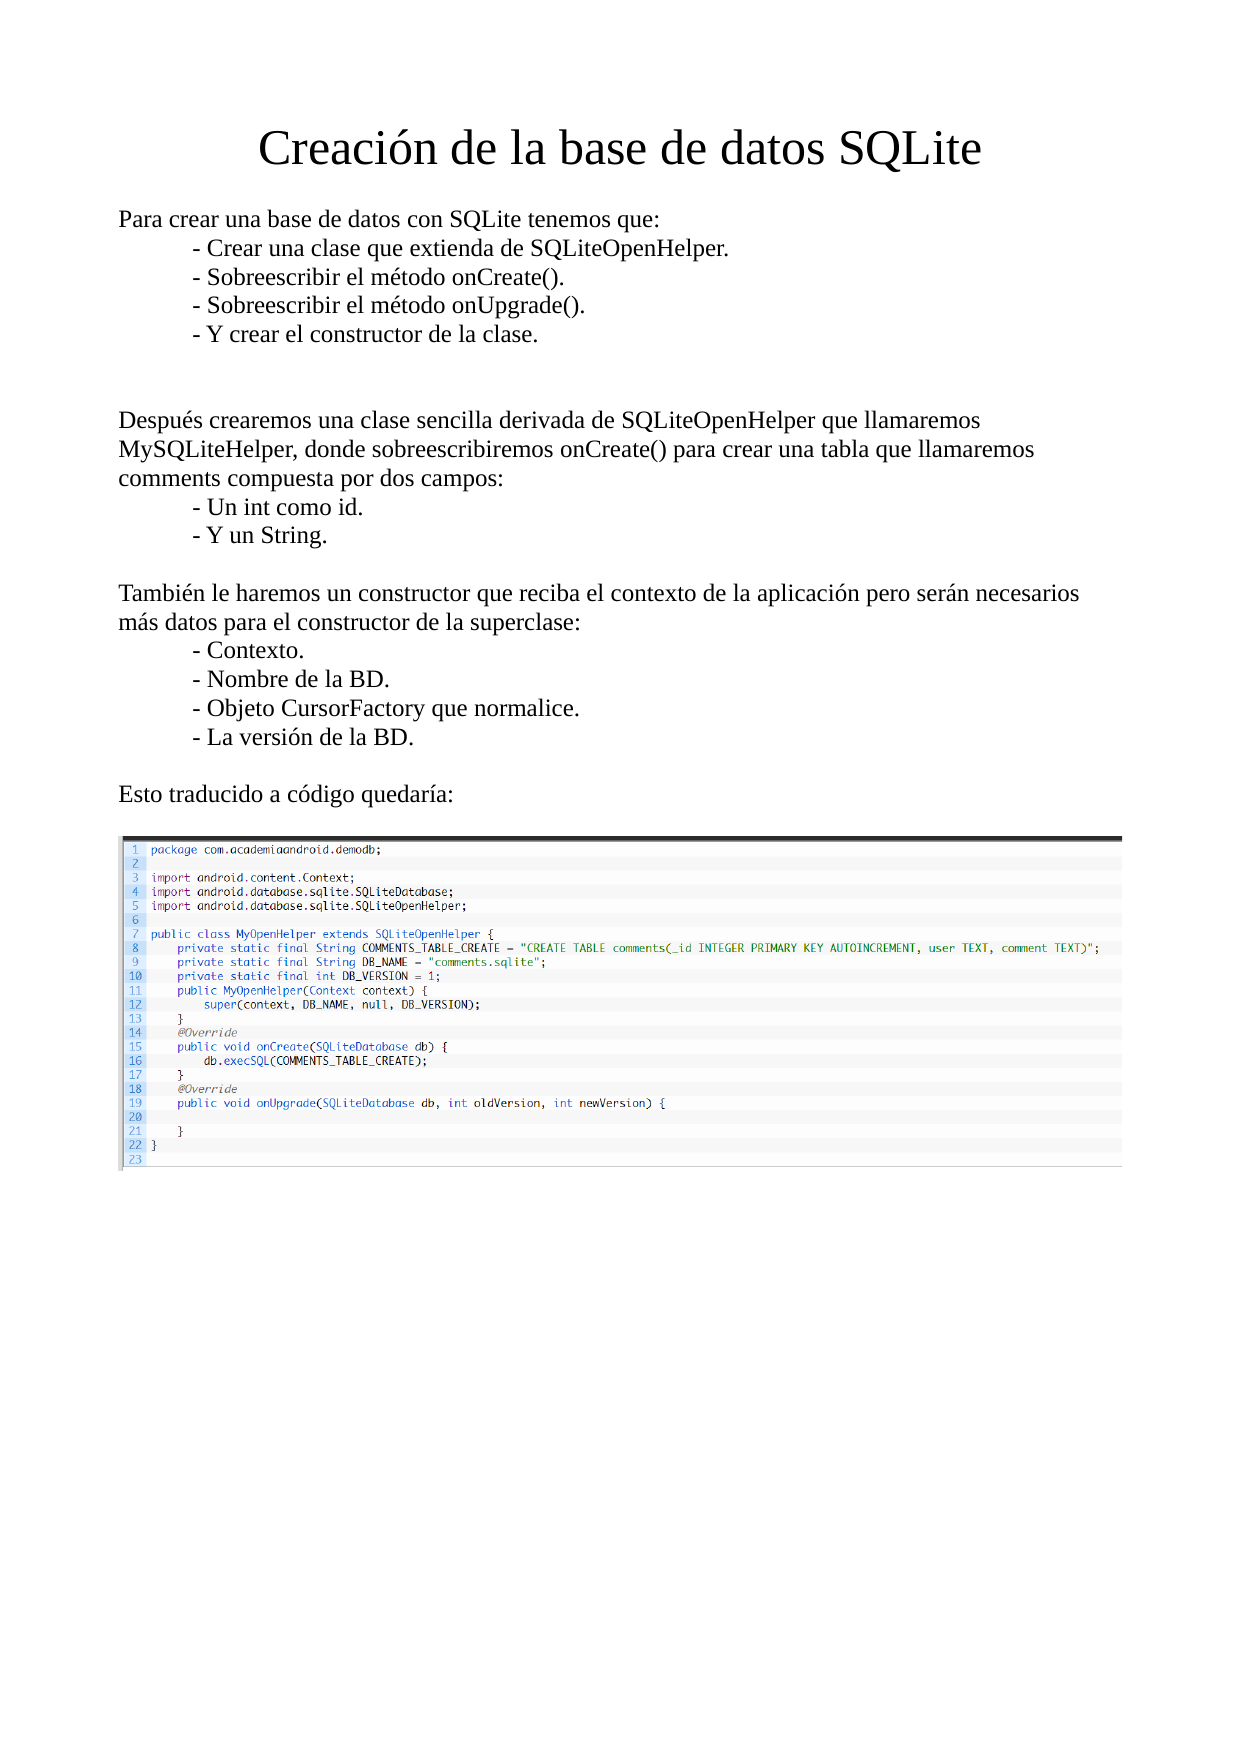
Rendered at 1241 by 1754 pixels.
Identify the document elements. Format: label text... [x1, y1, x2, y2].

text - Nombre de la BD. [118, 664, 1122, 693]
text - Sobreescribir el método onUpgrade(). [118, 291, 1122, 319]
text - Y un String. [118, 521, 1122, 549]
text Para crear una base de datos con SQLite tenemos que: [118, 204, 1122, 233]
text Esto traducido a código quedaría: [118, 779, 1122, 808]
text Después crearemos una clase sencilla derivada de SQLiteOpenHelper que llamaremos MySQLiteHelper, donde sobreescribiremos onCreate() para crear una tabla que llamaremos comments compuesta por dos campos: [118, 406, 1122, 492]
text - Objeto CursorFactory que normalice. [118, 693, 1122, 722]
text - Sobreescribir el método onCreate(). [118, 262, 1122, 291]
text - Crear una clase que extienda de SQLiteOpenHelper. [118, 233, 1122, 262]
text - Y crear el constructor de la clase. [118, 319, 1122, 348]
text - La versión de la BD. [118, 722, 1122, 751]
text - Contexto. [118, 636, 1122, 664]
text También le haremos un constructor que reciba el contexto de la aplicación pero serán necesarios más datos para el constructor de la superclase: [118, 578, 1122, 636]
text - Un int como id. [118, 492, 1122, 521]
text Creación de la base de datos SQLite [118, 118, 1122, 176]
picture [118, 836, 1123, 1171]
